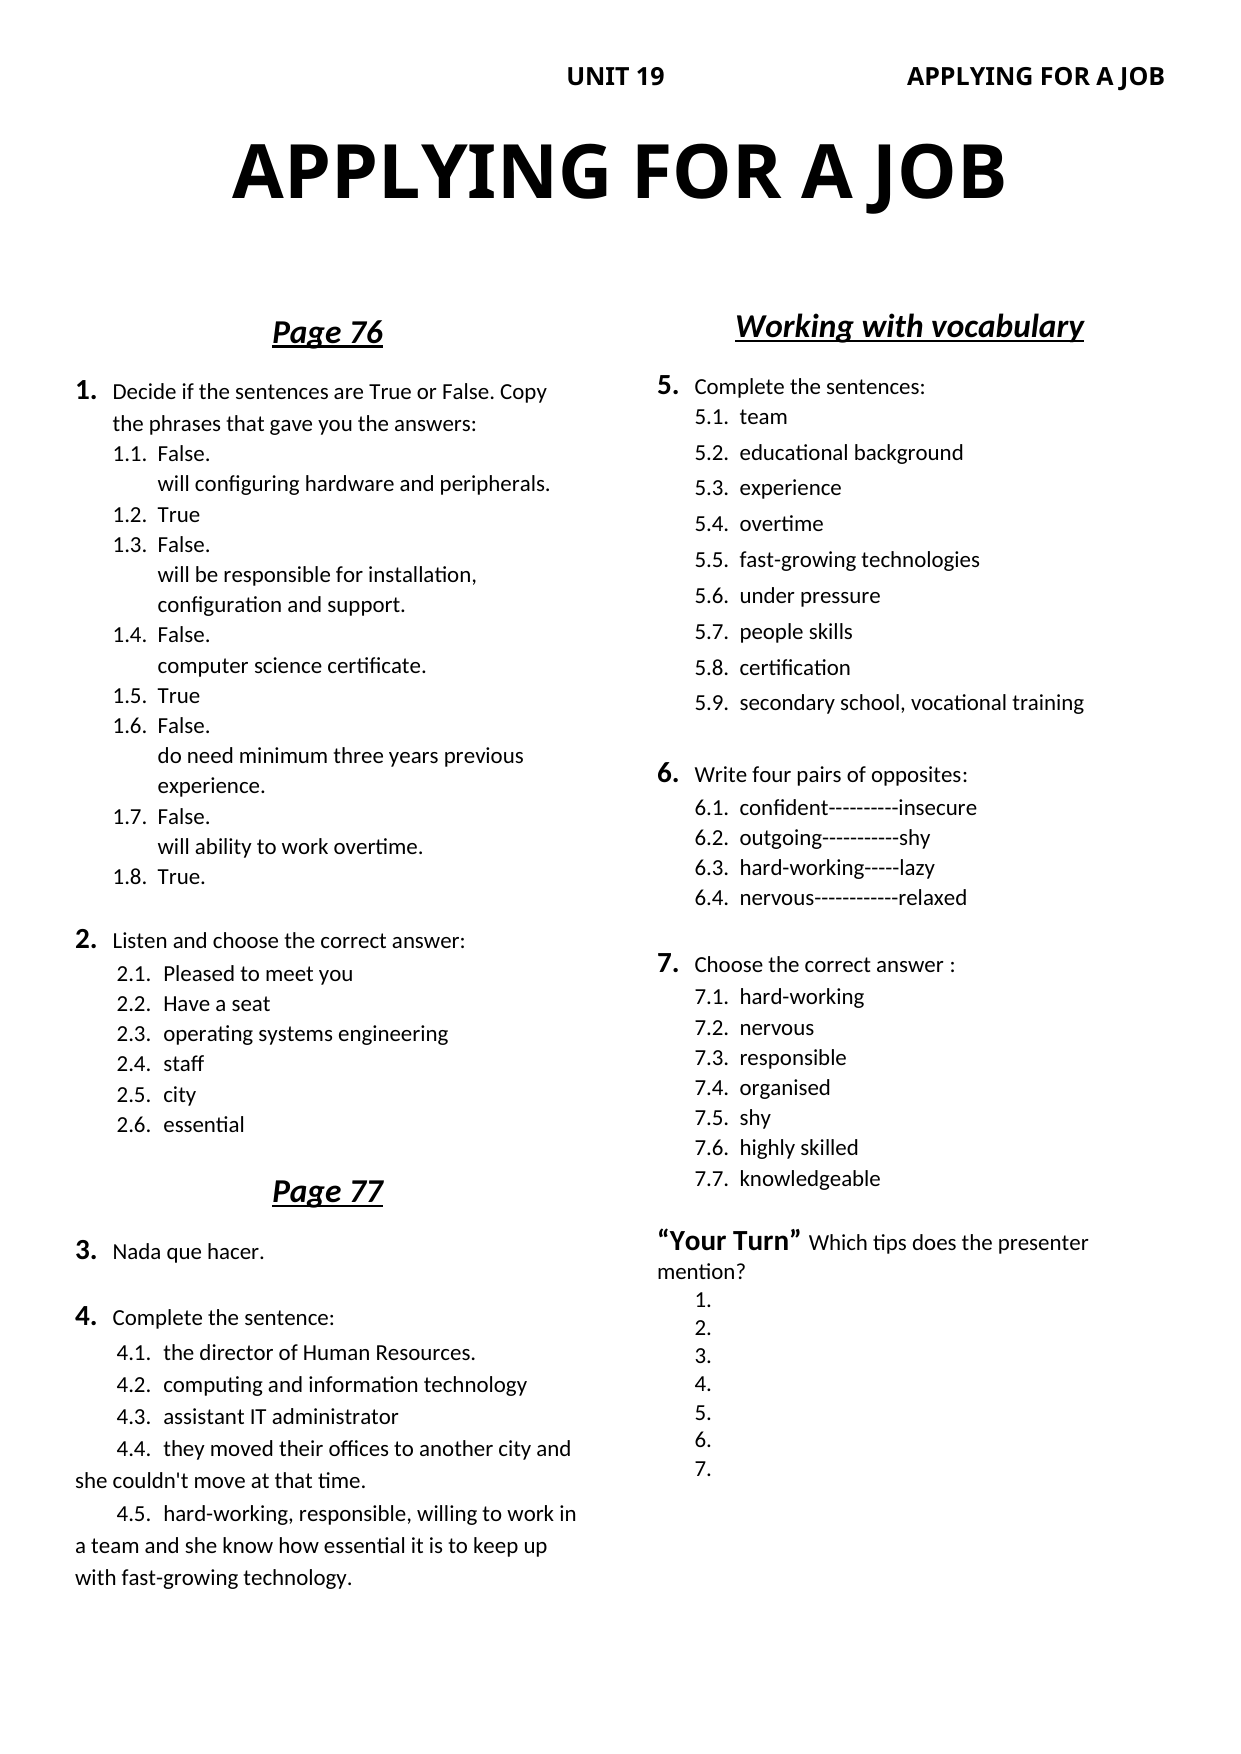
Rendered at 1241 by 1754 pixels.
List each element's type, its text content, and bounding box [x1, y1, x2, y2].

list False. computer science certificate. [112, 621, 583, 679]
text Page 77 [75, 1170, 583, 1211]
text Page 76 [75, 311, 583, 351]
list Write four pairs of opposites: [657, 754, 1165, 790]
list organised [694, 1073, 1165, 1101]
list assistant IT administrator [75, 1402, 583, 1430]
list nervous [694, 1013, 1165, 1041]
list Nada que hacer. [75, 1231, 583, 1267]
list False. do need minimum three years previous experience. [112, 711, 583, 800]
text “Your Turn” Which tips does the presenter mention? [657, 1222, 1165, 1286]
list highly skilled [694, 1133, 1165, 1161]
list city [116, 1080, 583, 1108]
list staff [116, 1049, 583, 1078]
list Complete the sentences: [657, 366, 1165, 402]
list nervous------------relaxed [694, 883, 1165, 912]
list Have a seat [116, 989, 583, 1017]
list team [694, 402, 1165, 430]
list hard-working [694, 982, 1165, 1010]
list educational background [694, 438, 1165, 466]
list experience [694, 473, 1165, 501]
list False. will be responsible for installation, configuration and support. [112, 530, 583, 618]
list Pleased to meet you [116, 959, 583, 987]
list overtime [694, 509, 1165, 537]
list secondary school, vocational training [694, 688, 1165, 716]
list hard-working-----lazy [694, 853, 1165, 881]
list False. will configuring hardware and peripherals. [112, 439, 583, 498]
list True [112, 500, 583, 528]
list hard-working, responsible, willing to work in a team and she know how essential it is to keep up with fast-growing technology. [75, 1499, 583, 1591]
list Complete the sentence: [75, 1297, 583, 1332]
list True [112, 681, 583, 709]
list they moved their offices to another city and she couldn't move at that time. [75, 1434, 583, 1494]
list operating systems engineering [116, 1019, 583, 1047]
list True. [112, 862, 583, 890]
list Decide if the sentences are True or False. Copy the phrases that gave you the answers: [75, 371, 583, 437]
text APPLYING FOR A JOB [75, 118, 1165, 220]
list fast-growing technologies [694, 545, 1165, 573]
list outgoing-----------shy [694, 823, 1165, 851]
list shy [694, 1103, 1165, 1131]
list the director of Human Resources. [75, 1338, 583, 1366]
text Working with vocabulary [657, 306, 1165, 346]
list people skills [694, 617, 1165, 645]
list under pressure [694, 581, 1165, 609]
list knowledgeable [694, 1164, 1165, 1192]
list computing and information technology [75, 1370, 583, 1398]
list responsible [694, 1043, 1165, 1071]
list confident----------insecure [694, 793, 1165, 821]
list certification [694, 653, 1165, 681]
list False. will ability to work overtime. [112, 802, 583, 860]
list Choose the correct answer : [657, 944, 1165, 979]
list essential [116, 1110, 583, 1138]
list Listen and choose the correct answer: [75, 921, 583, 956]
